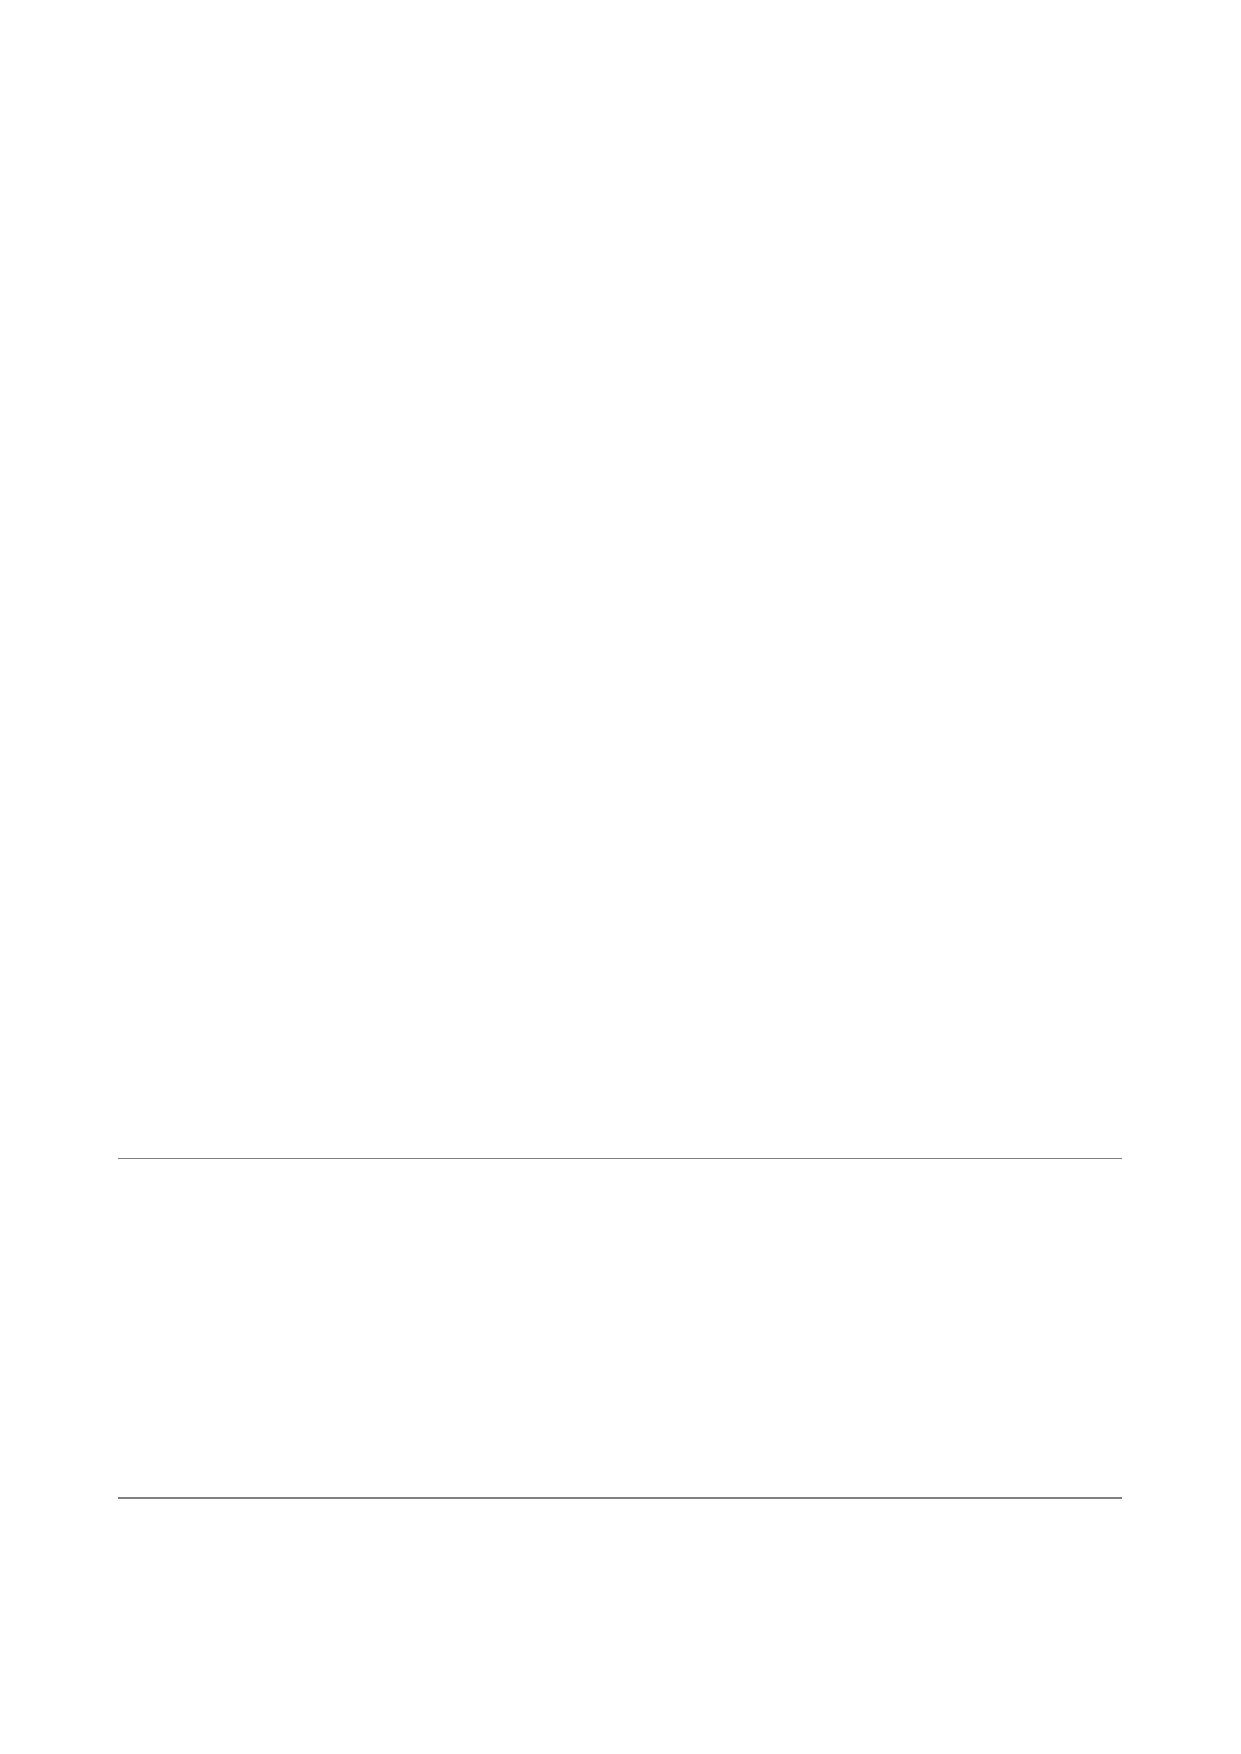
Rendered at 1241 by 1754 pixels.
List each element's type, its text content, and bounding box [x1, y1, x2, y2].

text Rabbit.prototype = { [118, 354, 1122, 378]
text rabbit.constructor === Rabbit; // true [118, 966, 1122, 990]
text JavaScript автоматически создаёт для неё объект-прототип: [118, 307, 1122, 335]
subtitle Что делает свойство constructor? [118, 635, 1122, 697]
text }; [118, 438, 1122, 461]
text let obj = new rabbit.constructor(); // работает, создаёт новый Rabbit [118, 1430, 1122, 1453]
subtitle Что такое F.prototype по умолчанию? [118, 143, 1122, 205]
text Он полезен, когда: [118, 1287, 1122, 1316]
text Rabbit.prototype.constructor → Rabbit [118, 1091, 1122, 1114]
text Это работает, потому что: [118, 1019, 1122, 1048]
text Rabbit.prototype.constructor === Rabbit // true [118, 759, 1122, 783]
text Когда вы создаёте обычную функцию: [118, 217, 1122, 246]
text То есть каждая функция-конструктор (не стрелочная) получает prototype по умолчанию. [118, 479, 1122, 543]
text Пример: [118, 895, 1122, 924]
text function Rabbit() {} [118, 265, 1122, 288]
text constructor — это ссылка обратно на функцию: [118, 709, 1122, 740]
subtitle 📌 Зачем нужен этот constructor? [118, 1213, 1122, 1274]
text let rabbit = new Rabbit(); [118, 942, 1122, 966]
list или создать новый объект того же типа: [162, 1382, 1122, 1411]
text Это нужно, чтобы объекты, созданные через new, могли «знать», каким конструктором их создали. [118, 812, 1122, 876]
text rabbit.[[Prototype]] → Rabbit.prototype [118, 1067, 1122, 1091]
list вы хотите узнать конструктор объекта, [162, 1335, 1122, 1363]
text constructor: Rabbit [118, 396, 1122, 420]
